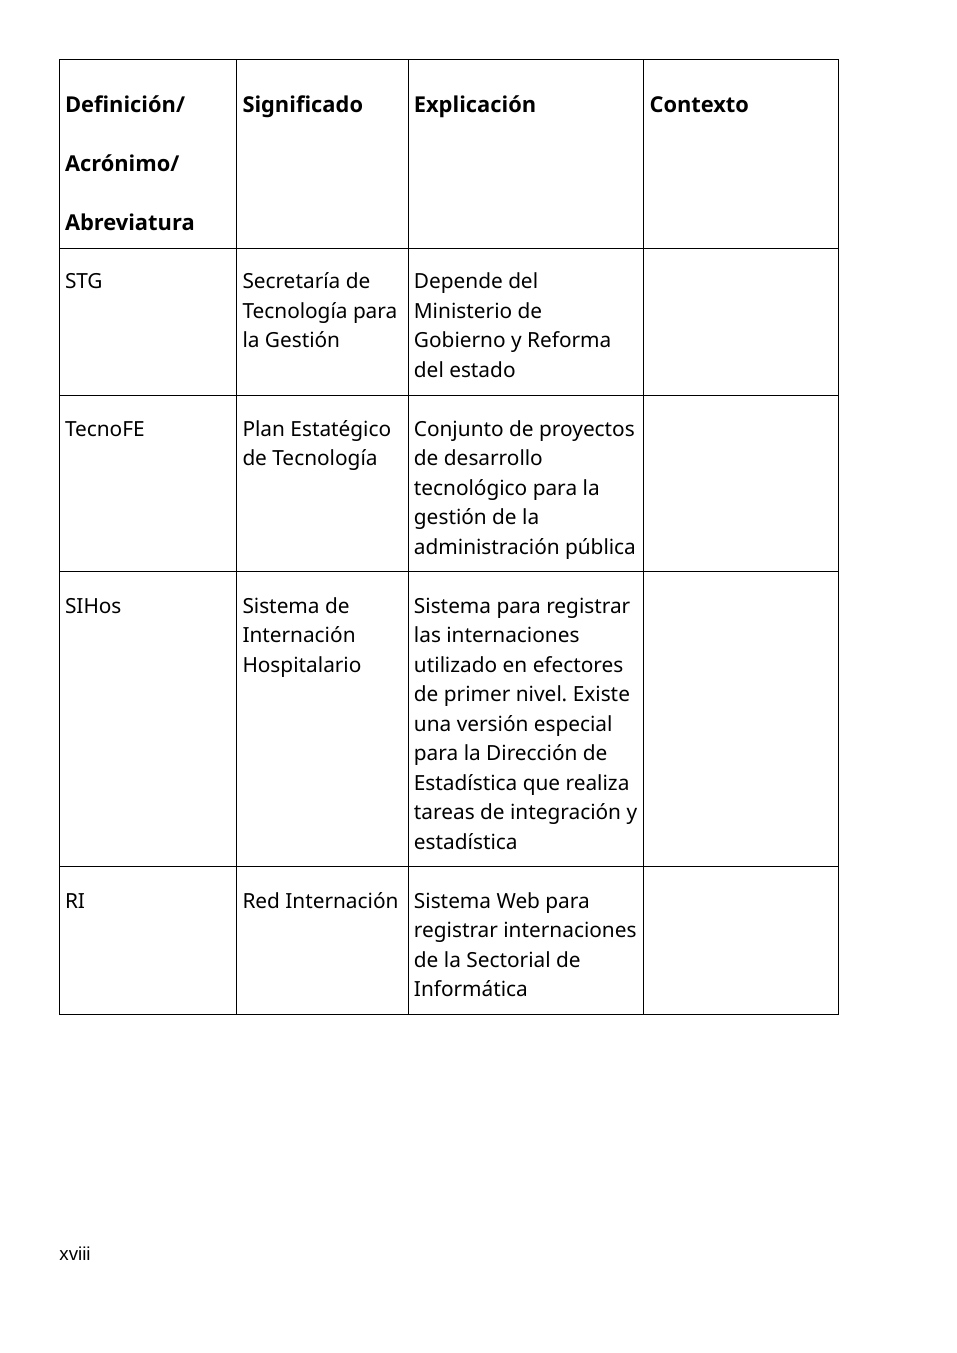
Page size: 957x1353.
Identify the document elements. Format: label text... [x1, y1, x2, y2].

table_cell Red Internación [237, 867, 408, 1014]
table_cell Plan Estatégico de Tecnología [237, 396, 408, 571]
table_cell Depende del Ministerio de Gobierno y Reforma del estado [409, 249, 643, 394]
table_cell SIHos [60, 572, 236, 866]
table_cell [644, 249, 838, 394]
table_header Significado [237, 60, 408, 247]
table_cell [644, 572, 838, 866]
table_header Contexto [644, 60, 838, 247]
table_cell Sistema para registrar las internaciones utilizado en efectores de primer nivel. Existe una versión especial para la Dirección de Estadística que realiza tareas de integración y estadística [409, 572, 643, 866]
table_cell RI [60, 867, 236, 1014]
table_header Explicación [409, 60, 643, 247]
table_cell Sistema Web para registrar internaciones de la Sectorial de Informática [409, 867, 643, 1014]
table_header Definición/ Acrónimo/ Abreviatura [60, 60, 236, 247]
table_cell TecnoFE [60, 396, 236, 571]
table_cell Conjunto de proyectos de desarrollo tecnológico para la gestión de la administración pública [409, 396, 643, 571]
table_cell STG [60, 249, 236, 394]
table_cell [644, 396, 838, 571]
table_cell [644, 867, 838, 1014]
table_cell Sistema de Internación Hospitalario [237, 572, 408, 866]
table_cell Secretaría de Tecnología para la Gestión [237, 249, 408, 394]
